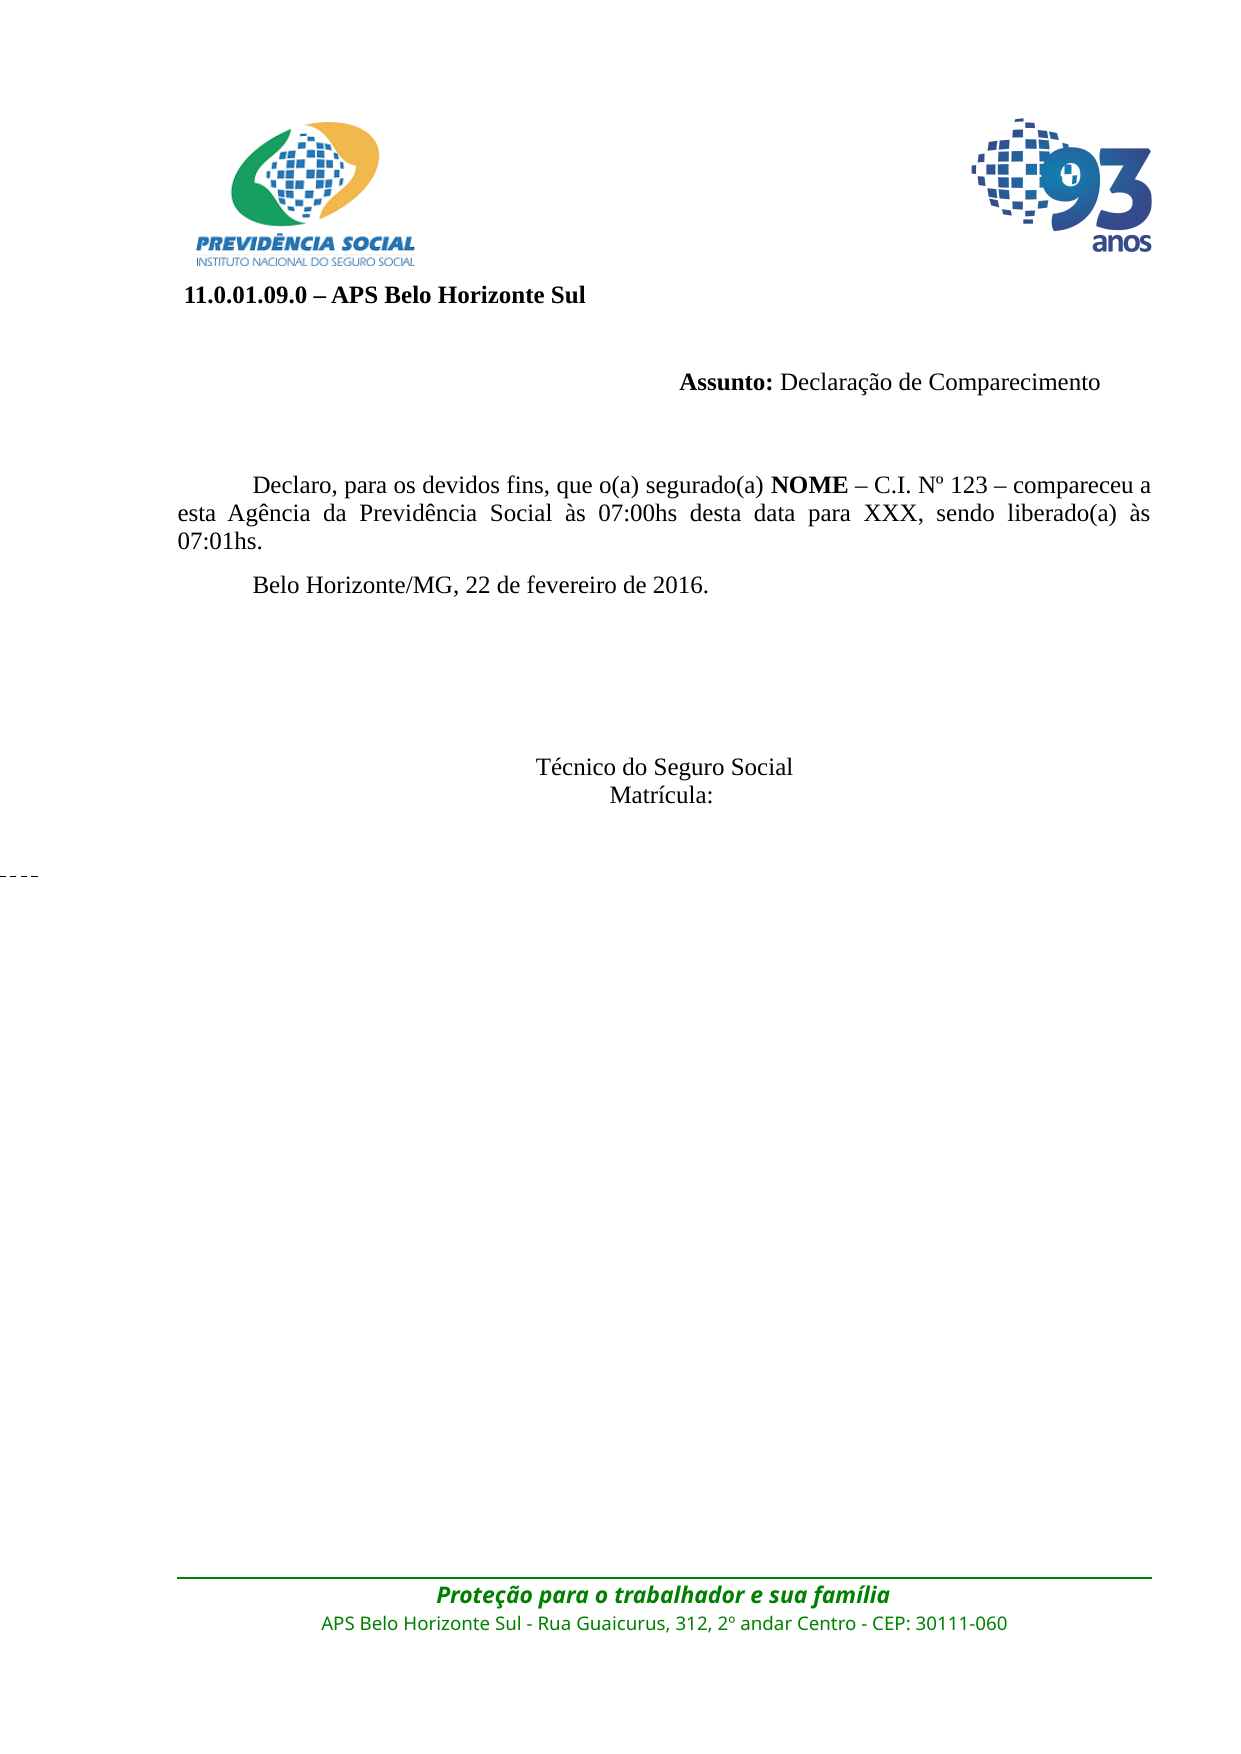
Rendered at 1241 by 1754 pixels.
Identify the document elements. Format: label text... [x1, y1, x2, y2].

text Declaro, para os devidos fins, que o(a) segurado(a) NOME – C.I. Nº 123 – compareceu a esta Agência da Previdência Social às 07:00hs desta data para XXX, sendo liberado(a) às 07:01hs. [177, 472, 1152, 555]
text Belo Horizonte/MG, 22 de fevereiro de 2016. [177, 571, 1152, 599]
text 11.0.01.09.0 – APS Belo Horizonte Sul [177, 282, 1152, 309]
text Matrícula: 1536731 [177, 781, 1152, 808]
text Assunto: Declaração de Comparecimento [679, 368, 1152, 396]
picture [196, 118, 415, 266]
text Técnico do Seguro Social [177, 753, 1152, 781]
picture [971, 118, 1152, 252]
